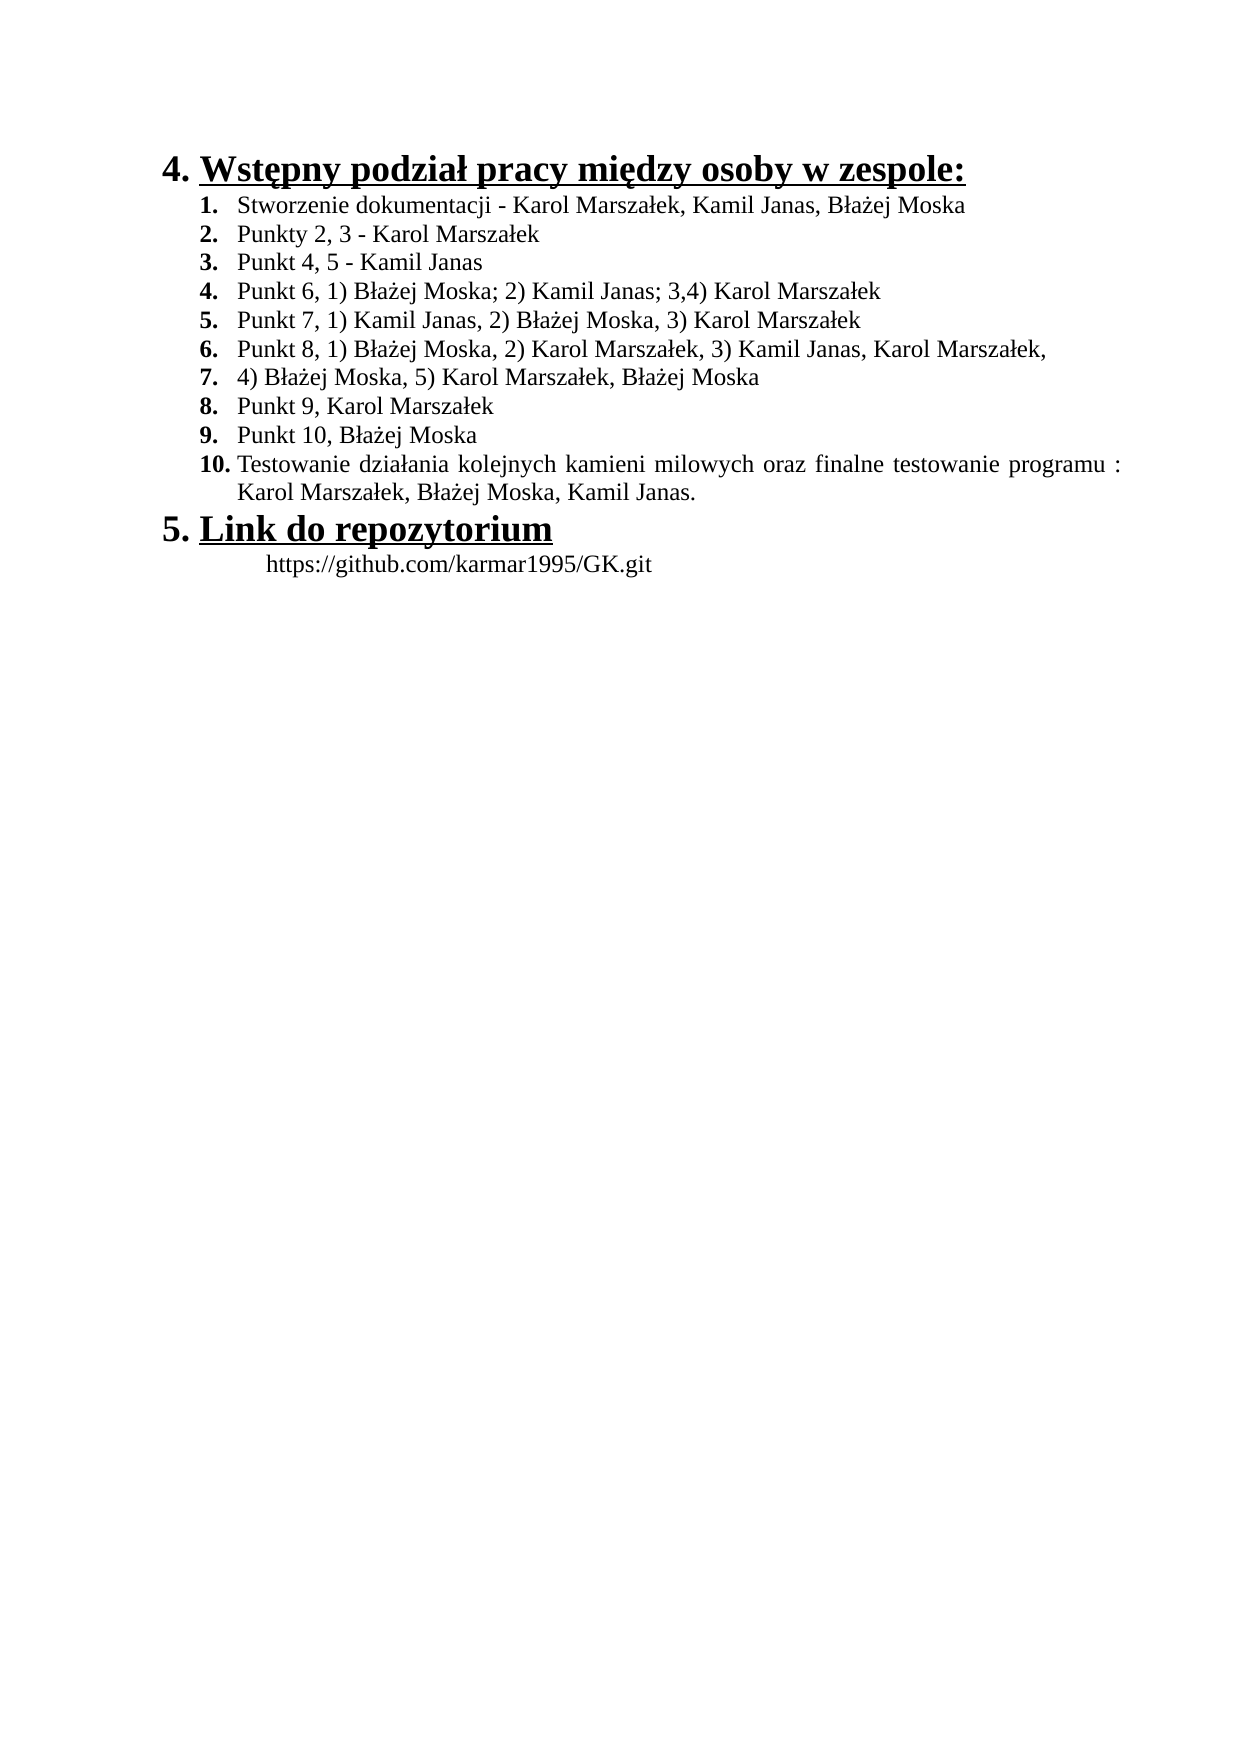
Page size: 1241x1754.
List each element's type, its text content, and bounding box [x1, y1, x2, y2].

text https://github.com/karmar1995/GK.git [118, 549, 1122, 578]
list Link do repozytorium [162, 506, 1122, 549]
list Testowanie działania kolejnych kamieni milowych oraz finalne testowanie programu : Karol Marszałek, Błażej Moska, Kamil Janas. [199, 449, 1122, 506]
list Punkt 4, 5 - Kamil Janas [199, 247, 1122, 276]
list Punkty 2, 3 - Karol Marszałek [199, 219, 1122, 247]
list 4) Błażej Moska, 5) Karol Marszałek, Błażej Moska [199, 362, 1122, 391]
list Punkt 9, Karol Marszałek [199, 391, 1122, 420]
list Wstępny podział pracy między osoby w zespole: [162, 147, 1122, 190]
list Punkt 10, Błażej Moska [199, 420, 1122, 449]
list Stworzenie dokumentacji - Karol Marszałek, Kamil Janas, Błażej Moska [199, 190, 1122, 219]
list Punkt 8, 1) Błażej Moska, 2) Karol Marszałek, 3) Kamil Janas, Karol Marszałek, [199, 334, 1122, 362]
list Punkt 7, 1) Kamil Janas, 2) Błażej Moska, 3) Karol Marszałek [199, 305, 1122, 334]
list Punkt 6, 1) Błażej Moska; 2) Kamil Janas; 3,4) Karol Marszałek [199, 276, 1122, 305]
